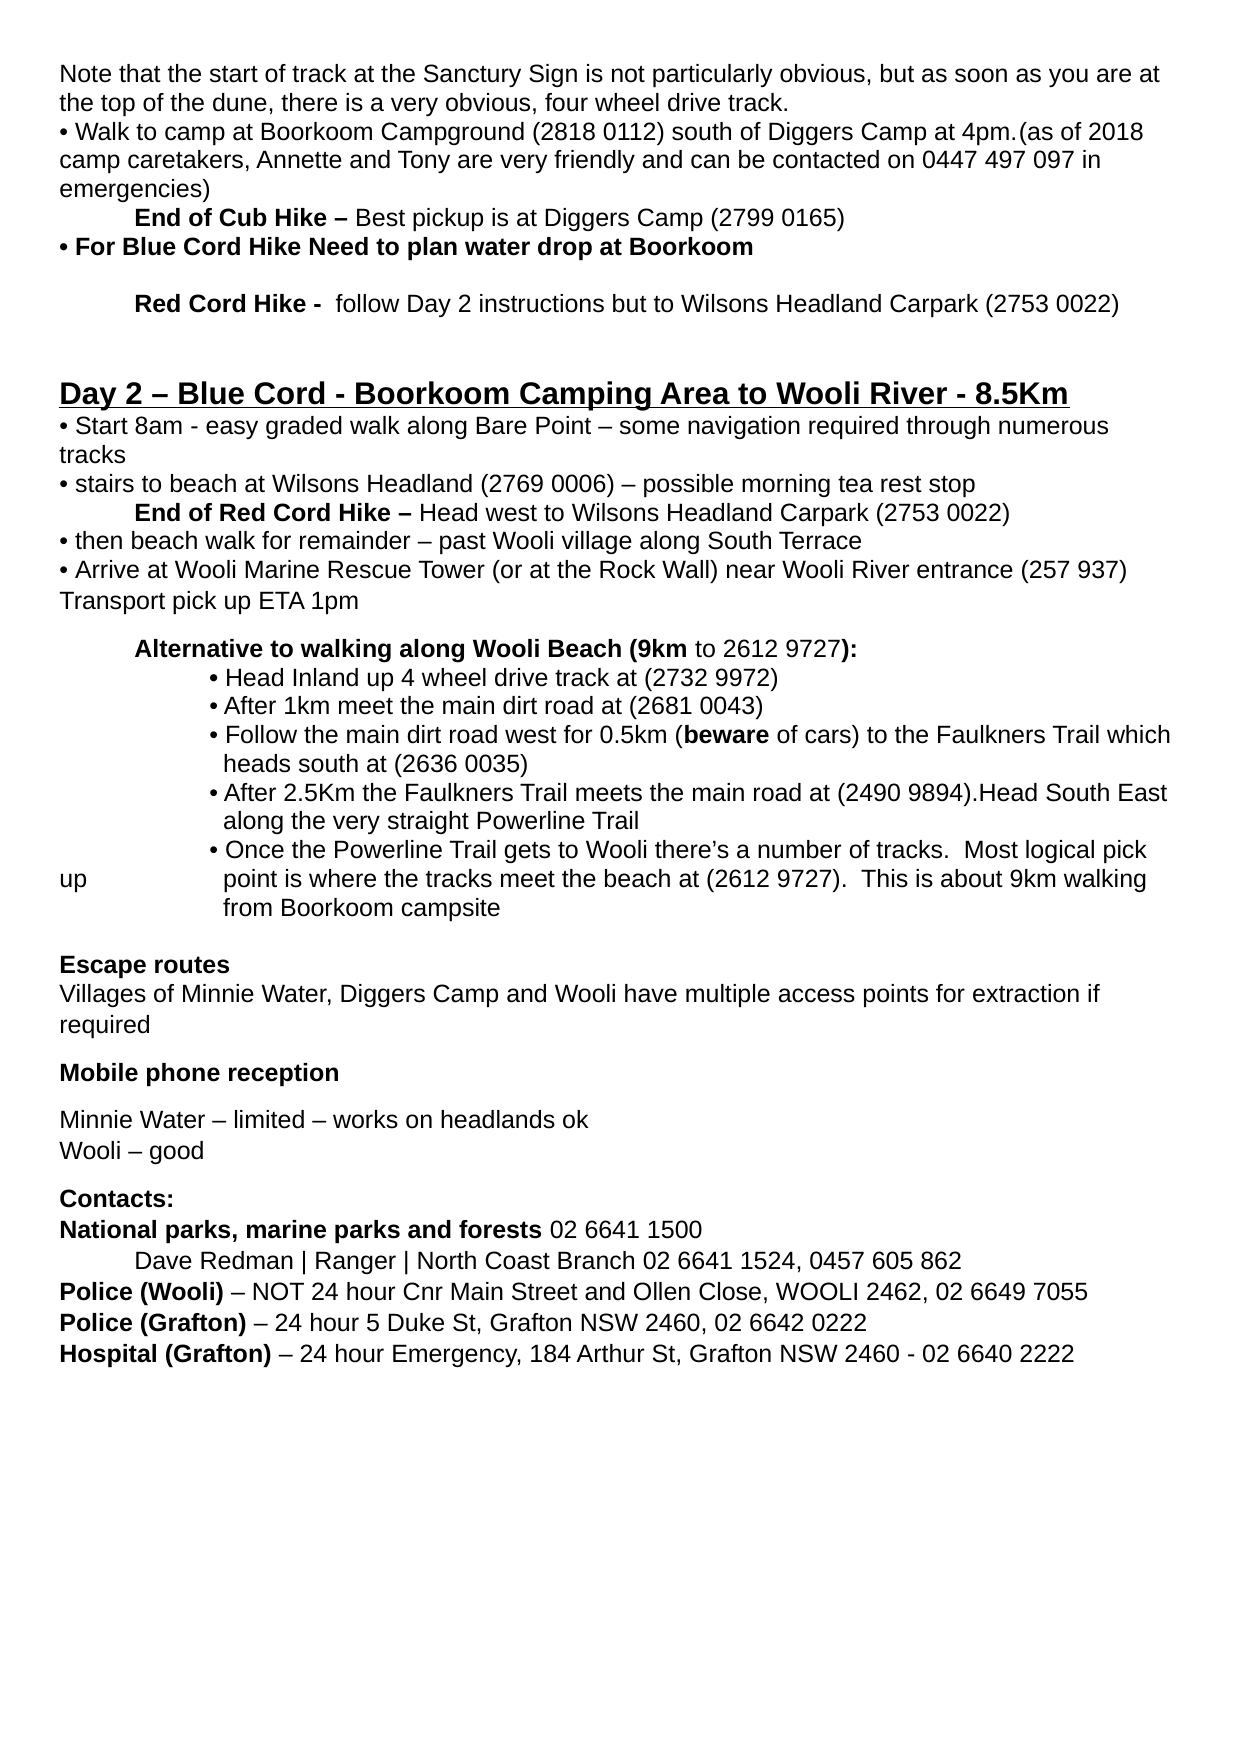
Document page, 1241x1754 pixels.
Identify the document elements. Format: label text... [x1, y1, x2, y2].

text End of Red Cord Hike – Head west to Wilsons Headland Carpark (2753 0022) [59, 497, 1181, 526]
text • Start 8am - easy graded walk along Bare Point – some navigation required through numerous tracks [59, 411, 1181, 469]
text Note that the start of track at the Sanctury Sign is not particularly obvious, but as soon as you are at the top of the dune, there is a very obvious, four wheel drive track. [59, 59, 1181, 117]
text • For Blue Cord Hike Need to plan water drop at Boorkoom [59, 232, 1181, 260]
text • then beach walk for remainder – past Wooli village along South Terrace [59, 526, 1181, 555]
text • stairs to beach at Wilsons Headland (2769 0006) – possible morning tea rest stop [59, 469, 1181, 497]
text • Arrive at Wooli Marine Rescue Tower (or at the Rock Wall) near Wooli River entrance (257 937) Transport pick up ETA 1pm [59, 555, 1181, 615]
text Contacts: National parks, marine parks and forests 02 6641 1500 Dave Redman | Ranger | North Coast Branch 02 6641 1524, 0457 605 862 Police (Wooli) – NOT 24 hour Cnr Main Street and Ollen Close, WOOLI 2462, 02 6649 7055 Police (Grafton) – 24 hour 5 Duke St, Grafton NSW 2460, 02 6642 0222 Hospital (Grafton) – 24 hour Emergency, 184 Arthur St, Grafton NSW 2460 - 02 6640 2222 [59, 1184, 1181, 1368]
text Minnie Water – limited – works on headlands ok Wooli – good [59, 1105, 1181, 1165]
text Alternative to walking along Wooli Beach (9km to 2612 9727): • Head Inland up 4 wheel drive track at (2732 9972) [59, 634, 1181, 691]
text Escape routes [59, 950, 1181, 979]
text Day 2 – Blue Cord - Boorkoom Camping Area to Wooli River - 8.5Km [59, 375, 1181, 411]
text • Walk to camp at Boorkoom Campground (2818 0112) south of Diggers Camp at 4pm.(as of 2018 camp caretakers, Annette and Tony are very friendly and can be contacted on 0447 497 097 in emergencies) [59, 117, 1181, 203]
text End of Cub Hike – Best pickup is at Diggers Camp (2799 0165) [59, 203, 1181, 232]
text Villages of Minnie Water, Diggers Camp and Wooli have multiple access points for extraction if required [59, 979, 1181, 1038]
text • After 2.5Km the Faulkners Trail meets the main road at (2490 9894).Head South East along the very straight Powerline Trail [59, 777, 1181, 835]
text • Follow the main dirt road west for 0.5km (beware of cars) to the Faulkners Trail which heads south at (2636 0035) [59, 720, 1181, 777]
text • Once the Powerline Trail gets to Wooli there’s a number of tracks. Most logical pick up point is where the tracks meet the beach at (2612 9727). This is about 9km walking from Boorkoom campsite [59, 835, 1181, 950]
text Mobile phone reception [59, 1057, 1181, 1086]
text Red Cord Hike - follow Day 2 instructions but to Wilsons Headland Carpark (2753 0022) [59, 289, 1181, 318]
text • After 1km meet the main dirt road at (2681 0043) [59, 691, 1181, 720]
